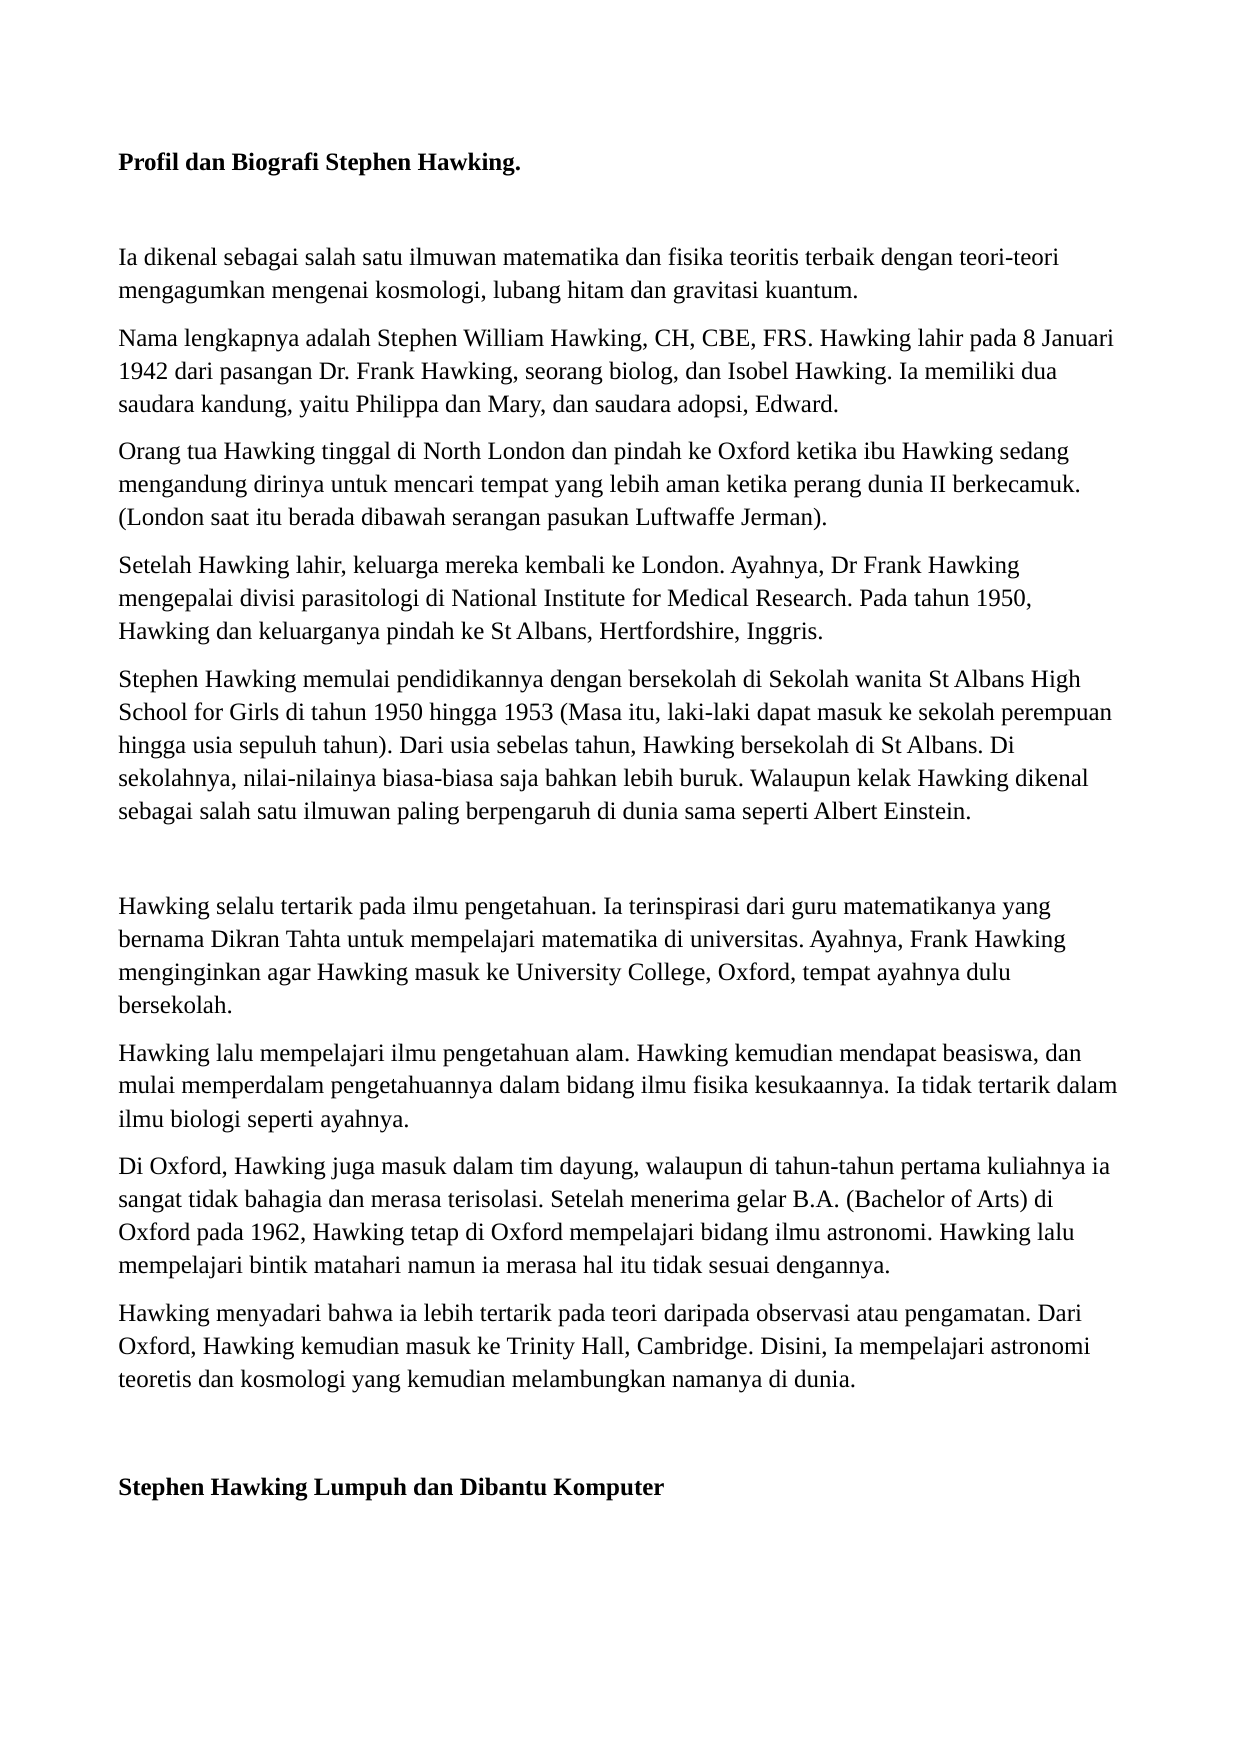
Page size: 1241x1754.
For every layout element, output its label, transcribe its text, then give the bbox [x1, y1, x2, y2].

text Stephen Hawking memulai pendidikannya dengan bersekolah di Sekolah wanita St Albans High School for Girls di tahun 1950 hingga 1953 (Masa itu, laki-laki dapat masuk ke sekolah perempuan hingga usia sepuluh tahun). Dari usia sebelas tahun, Hawking bersekolah di St Albans. Di sekolahnya, nilai-nilainya biasa-biasa saja bahkan lebih buruk. Walaupun kelak Hawking dikenal sebagai salah satu ilmuwan paling berpengaruh di dunia sama seperti Albert Einstein. [118, 664, 1122, 824]
text Hawking menyadari bahwa ia lebih tertarik pada teori daripada observasi atau pengamatan. Dari Oxford, Hawking kemudian masuk ke Trinity Hall, Cambridge. Disini, Ia mempelajari astronomi teoretis dan kosmologi yang kemudian melambungkan namanya di dunia. [118, 1298, 1122, 1393]
text Hawking lalu mempelajari ilmu pengetahuan alam. Hawking kemudian mendapat beasiswa, dan mulai memperdalam pengetahuannya dalam bidang ilmu fisika kesukaannya. Ia tidak tertarik dalam ilmu biologi seperti ayahnya. [118, 1038, 1122, 1132]
text Profil dan Biografi Stephen Hawking. [118, 147, 1122, 176]
text Setelah Hawking lahir, keluarga mereka kembali ke London. Ayahnya, Dr Frank Hawking mengepalai divisi parasitologi di National Institute for Medical Research. Pada tahun 1950, Hawking dan keluarganya pindah ke St Albans, Hertfordshire, Inggris. [118, 550, 1122, 645]
subtitle Stephen Hawking Lumpuh dan Dibantu Komputer [118, 1472, 1122, 1500]
text Hawking selalu tertarik pada ilmu pengetahuan. Ia terinspirasi dari guru matematikanya yang bernama Dikran Tahta untuk mempelajari matematika di universitas. Ayahnya, Frank Hawking menginginkan agar Hawking masuk ke University College, Oxford, tempat ayahnya dulu bersekolah. [118, 891, 1122, 1019]
text Di Oxford, Hawking juga masuk dalam tim dayung, walaupun di tahun-tahun pertama kuliahnya ia sangat tidak bahagia dan merasa terisolasi. Setelah menerima gelar B.A. (Bachelor of Arts) di Oxford pada 1962, Hawking tetap di Oxford mempelajari bidang ilmu astronomi. Hawking lalu mempelajari bintik matahari namun ia merasa hal itu tidak sesuai dengannya. [118, 1151, 1122, 1279]
text Ia dikenal sebagai salah satu ilmuwan matematika dan fisika teoritis terbaik dengan teori-teori mengagumkan mengenai kosmologi, lubang hitam dan gravitasi kuantum. [118, 242, 1122, 304]
text Nama lengkapnya adalah Stephen William Hawking, CH, CBE, FRS. Hawking lahir pada 8 Januari 1942 dari pasangan Dr. Frank Hawking, seorang biolog, dan Isobel Hawking. Ia memiliki dua saudara kandung, yaitu Philippa dan Mary, dan saudara adopsi, Edward. [118, 323, 1122, 417]
text Orang tua Hawking tinggal di North London dan pindah ke Oxford ketika ibu Hawking sedang mengandung dirinya untuk mencari tempat yang lebih aman ketika perang dunia II berkecamuk. (London saat itu berada dibawah serangan pasukan Luftwaffe Jerman). [118, 436, 1122, 531]
